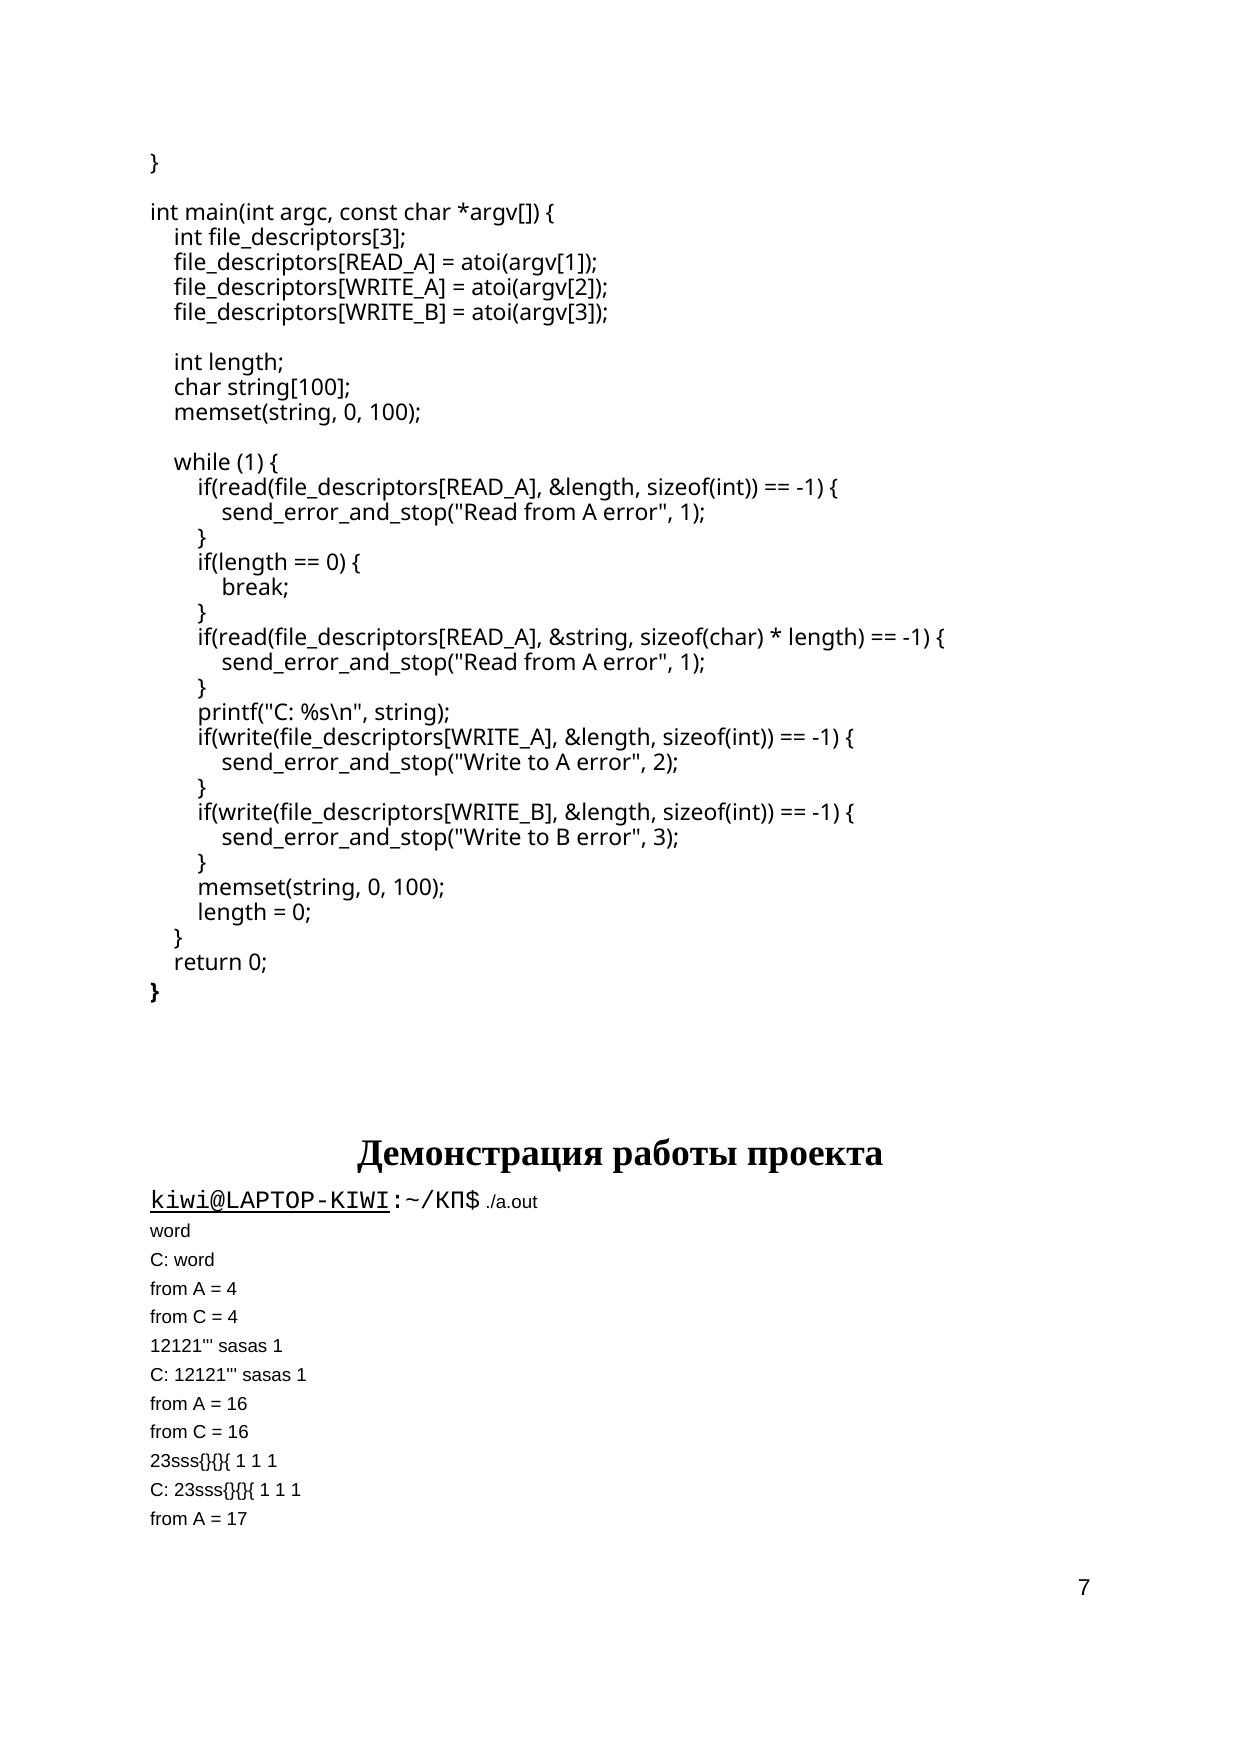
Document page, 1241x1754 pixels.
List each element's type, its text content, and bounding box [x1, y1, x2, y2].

text file_descriptors[WRITE_A] = atoi(argv[2]); [150, 275, 1090, 300]
text } [150, 525, 1090, 550]
text } [150, 925, 1090, 950]
text memset(string, 0, 100); [150, 400, 1090, 425]
text 23sss{}{}{ 1 1 1 [150, 1444, 1090, 1473]
text return 0; [150, 950, 1090, 975]
text 12121''' sasas 1 [150, 1329, 1090, 1358]
text } [150, 675, 1090, 700]
text if(read(file_descriptors[READ_A], &string, sizeof(char) * length) == -1) { [150, 625, 1090, 650]
text int file_descriptors[3]; [150, 225, 1090, 250]
text if(write(file_descriptors[WRITE_B], &length, sizeof(int)) == -1) { [150, 800, 1090, 825]
text int length; [150, 350, 1090, 375]
text C: 12121''' sasas 1 [150, 1358, 1090, 1387]
text int main(int argc, const char *argv[]) { [150, 200, 1090, 225]
text file_descriptors[READ_A] = atoi(argv[1]); [150, 250, 1090, 275]
text } [150, 600, 1090, 625]
text C: 23sss{}{}{ 1 1 1 [150, 1473, 1090, 1502]
text from C = 4 [150, 1301, 1090, 1329]
text memset(string, 0, 100); [150, 875, 1090, 900]
text } [150, 775, 1090, 800]
text word [150, 1214, 1090, 1243]
text from C = 16 [150, 1416, 1090, 1444]
text send_error_and_stop("Write to A error", 2); [150, 750, 1090, 775]
text } [150, 150, 1090, 175]
text } [150, 850, 1090, 875]
text char string[100]; [150, 375, 1090, 400]
text if(read(file_descriptors[READ_A], &length, sizeof(int)) == -1) { [150, 475, 1090, 500]
text C: word [150, 1243, 1090, 1272]
text break; [150, 575, 1090, 600]
text send_error_and_stop("Write to B error", 3); [150, 825, 1090, 850]
text length = 0; [150, 900, 1090, 925]
text } [150, 975, 1090, 1059]
text if(length == 0) { [150, 550, 1090, 575]
subtitle Демонстрация работы проекта [150, 1131, 1090, 1174]
text send_error_and_stop("Read from A error", 1); [150, 650, 1090, 675]
text while (1) { [150, 450, 1090, 475]
text from A = 16 [150, 1387, 1090, 1416]
text file_descriptors[WRITE_B] = atoi(argv[3]); [150, 300, 1090, 325]
text from A = 17 [150, 1502, 1090, 1531]
text from A = 4 [150, 1272, 1090, 1301]
text send_error_and_stop("Read from A error", 1); [150, 500, 1090, 525]
text if(write(file_descriptors[WRITE_A], &length, sizeof(int)) == -1) { [150, 725, 1090, 750]
text printf("C: %s\n", string); [150, 700, 1090, 725]
text kiwi@LAPTOP-KIWI:~/КП$ ./a.out [150, 1186, 1090, 1214]
